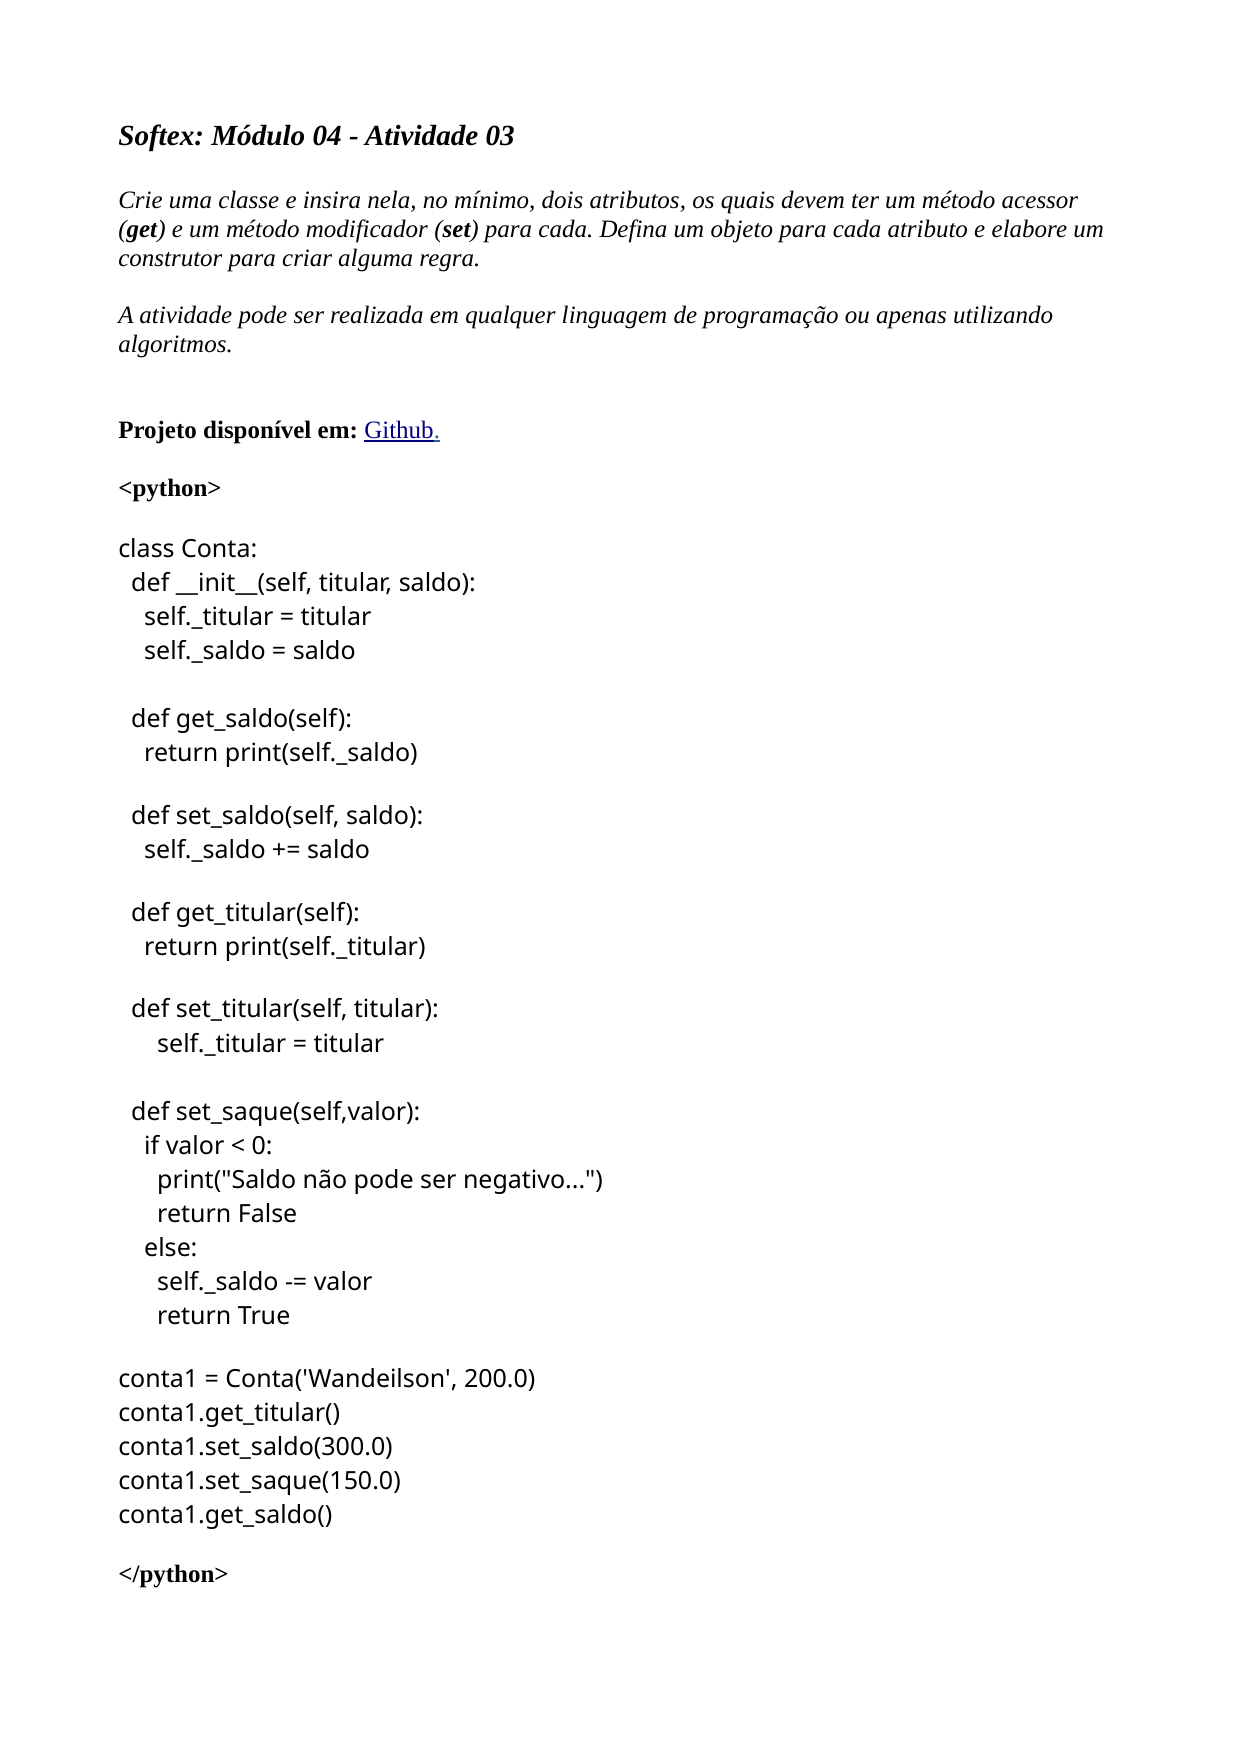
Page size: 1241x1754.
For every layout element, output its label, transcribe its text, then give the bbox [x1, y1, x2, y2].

text self._saldo -= valor [118, 1264, 1122, 1298]
text def get_titular(self): [118, 894, 1122, 928]
text return print(self._titular) [118, 928, 1122, 962]
text <python> [118, 473, 1122, 501]
text def __init__(self, titular, saldo): [118, 564, 1122, 598]
text def set_saque(self,valor): [118, 1093, 1122, 1127]
text self._titular = titular [118, 1025, 1122, 1059]
text def get_saldo(self): [118, 701, 1122, 734]
text def set_titular(self, titular): [118, 991, 1122, 1025]
text return print(self._saldo) [118, 734, 1122, 769]
text print("Saldo não pode ser negativo...") [118, 1161, 1122, 1196]
text self._saldo = saldo [118, 632, 1122, 666]
text </python> [118, 1559, 1122, 1588]
text return False [118, 1196, 1122, 1229]
text A atividade pode ser realizada em qualquer linguagem de programação ou apenas utilizando algoritmos. [118, 300, 1122, 358]
text conta1.get_saldo() [118, 1497, 1122, 1531]
text conta1.get_titular() [118, 1394, 1122, 1429]
text def set_saldo(self, saldo): [118, 797, 1122, 831]
text conta1 = Conta('Wandeilson', 200.0) [118, 1361, 1122, 1394]
text self._saldo += saldo [118, 831, 1122, 866]
text else: [118, 1229, 1122, 1264]
text Crie uma classe e insira nela, no mínimo, dois atributos, os quais devem ter um método acessor (get) e um método modificador (set) para cada. Defina um objeto para cada atributo e elabore um construtor para criar alguma regra. [118, 185, 1122, 271]
text Softex: Módulo 04 - Atividade 03 [118, 118, 1122, 152]
text conta1.set_saldo(300.0) [118, 1429, 1122, 1463]
text if valor < 0: [118, 1127, 1122, 1161]
text Projeto disponível em: Github. [118, 415, 1122, 444]
text self._titular = titular [118, 598, 1122, 632]
text return True [118, 1298, 1122, 1332]
text conta1.set_saque(150.0) [118, 1463, 1122, 1497]
text class Conta: [118, 530, 1122, 564]
